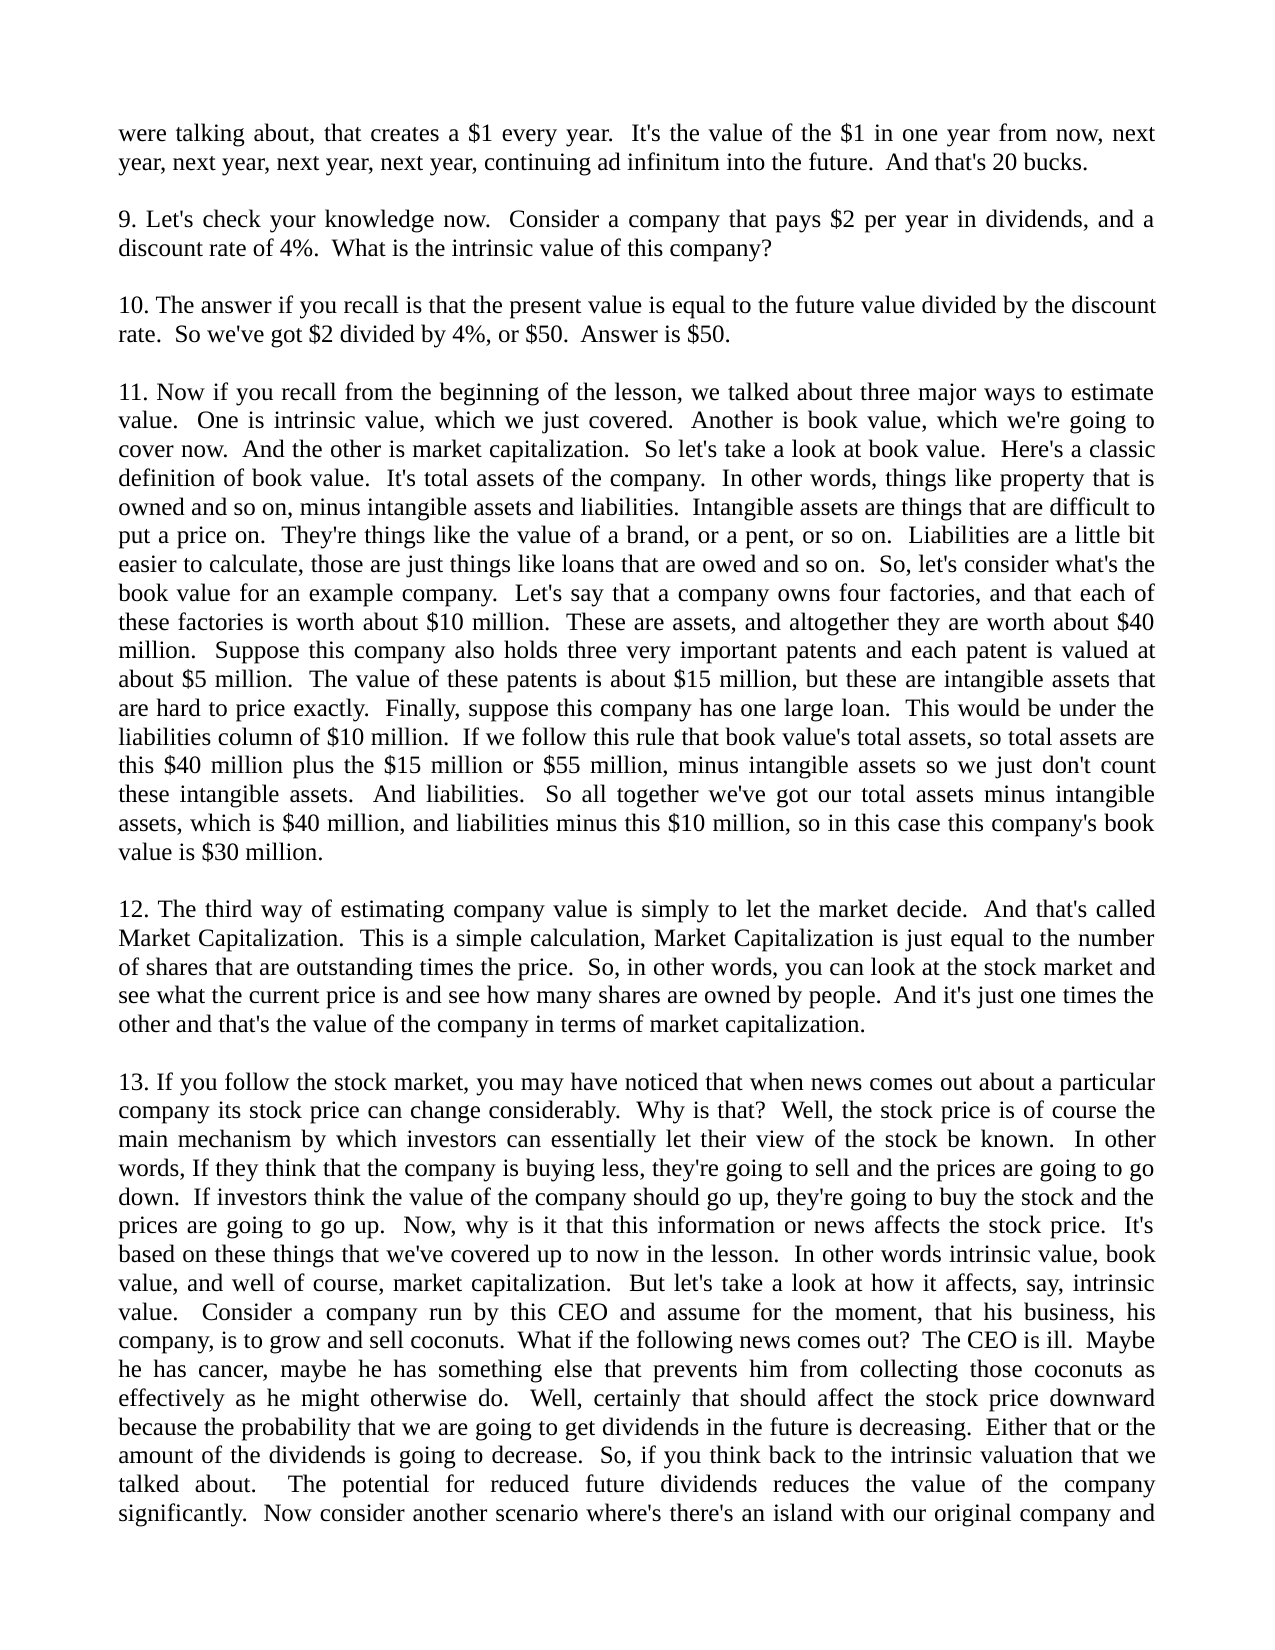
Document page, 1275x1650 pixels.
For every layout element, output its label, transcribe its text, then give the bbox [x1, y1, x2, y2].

text 12. The third way of estimating company value is simply to let the market decide. And that's called Market Capitalization. This is a simple calculation, Market Capitalization is just equal to the number of shares that are outstanding times the price. So, in other words, you can look at the stock market and see what the current price is and see how many shares are owned by people. And it's just one times the other and that's the value of the company in terms of market capitalization. [118, 894, 1157, 1038]
text 10. The answer if you recall is that the present value is equal to the future value divided by the discount rate. So we've got $2 divided by 4%, or $50. Answer is $50. [118, 291, 1157, 348]
text 9. Let's check your knowledge now. Consider a company that pays $2 per year in dividends, and a discount rate of 4%. What is the intrinsic value of this company? [118, 204, 1157, 262]
text 13. If you follow the stock market, you may have noticed that when news comes out about a particular company its stock price can change considerably. Why is that? Well, the stock price is of course the main mechanism by which investors can essentially let their view of the stock be known. In other words, If they think that the company is buying less, they're going to sell and the prices are going to go down. If investors think the value of the company should go up, they're going to buy the stock and the prices are going to go up. Now, why is it that this information or news affects the stock price. It's based on these things that we've covered up to now in the lesson. In other words intrinsic value, book value, and well of course, market capitalization. But let's take a look at how it affects, say, intrinsic value. Consider a company run by this CEO and assume for the moment, that his business, his company, is to grow and sell coconuts. What if the following news comes out? The CEO is ill. Maybe he has cancer, maybe he has something else that prevents him from collecting those coconuts as effectively as he might otherwise do. Well, certainly that should affect the stock price downward because the probability that we are going to get dividends in the future is decreasing. Either that or the amount of the dividends is going to decrease. So, if you think back to the intrinsic valuation that we talked about. The potential for reduced future dividends reduces the value of the company significantly. Now consider another scenario where's there's an island with our original company and [118, 1067, 1157, 1527]
text were talking about, that creates a $1 every year. It's the value of the $1 in one year from now, next year, next year, next year, next year, continuing ad infinitum into the future. And that's 20 bucks. [118, 118, 1157, 176]
text 11. Now if you recall from the beginning of the lesson, we talked about three major ways to estimate value. One is intrinsic value, which we just covered. Another is book value, which we're going to cover now. And the other is market capitalization. So let's take a look at book value. Here's a classic definition of book value. It's total assets of the company. In other words, things like property that is owned and so on, minus intangible assets and liabilities. Intangible assets are things that are difficult to put a price on. They're things like the value of a brand, or a pent, or so on. Liabilities are a little bit easier to calculate, those are just things like loans that are owed and so on. So, let's consider what's the book value for an example company. Let's say that a company owns four factories, and that each of these factories is worth about $10 million. These are assets, and altogether they are worth about $40 million. Suppose this company also holds three very important patents and each patent is valued at about $5 million. The value of these patents is about $15 million, but these are intangible assets that are hard to price exactly. Finally, suppose this company has one large loan. This would be under the liabilities column of $10 million. If we follow this rule that book value's total assets, so total assets are this $40 million plus the $15 million or $55 million, minus intangible assets so we just don't count these intangible assets. And liabilities. So all together we've got our total assets minus intangible assets, which is $40 million, and liabilities minus this $10 million, so in this case this company's book value is $30 million. [118, 377, 1157, 866]
